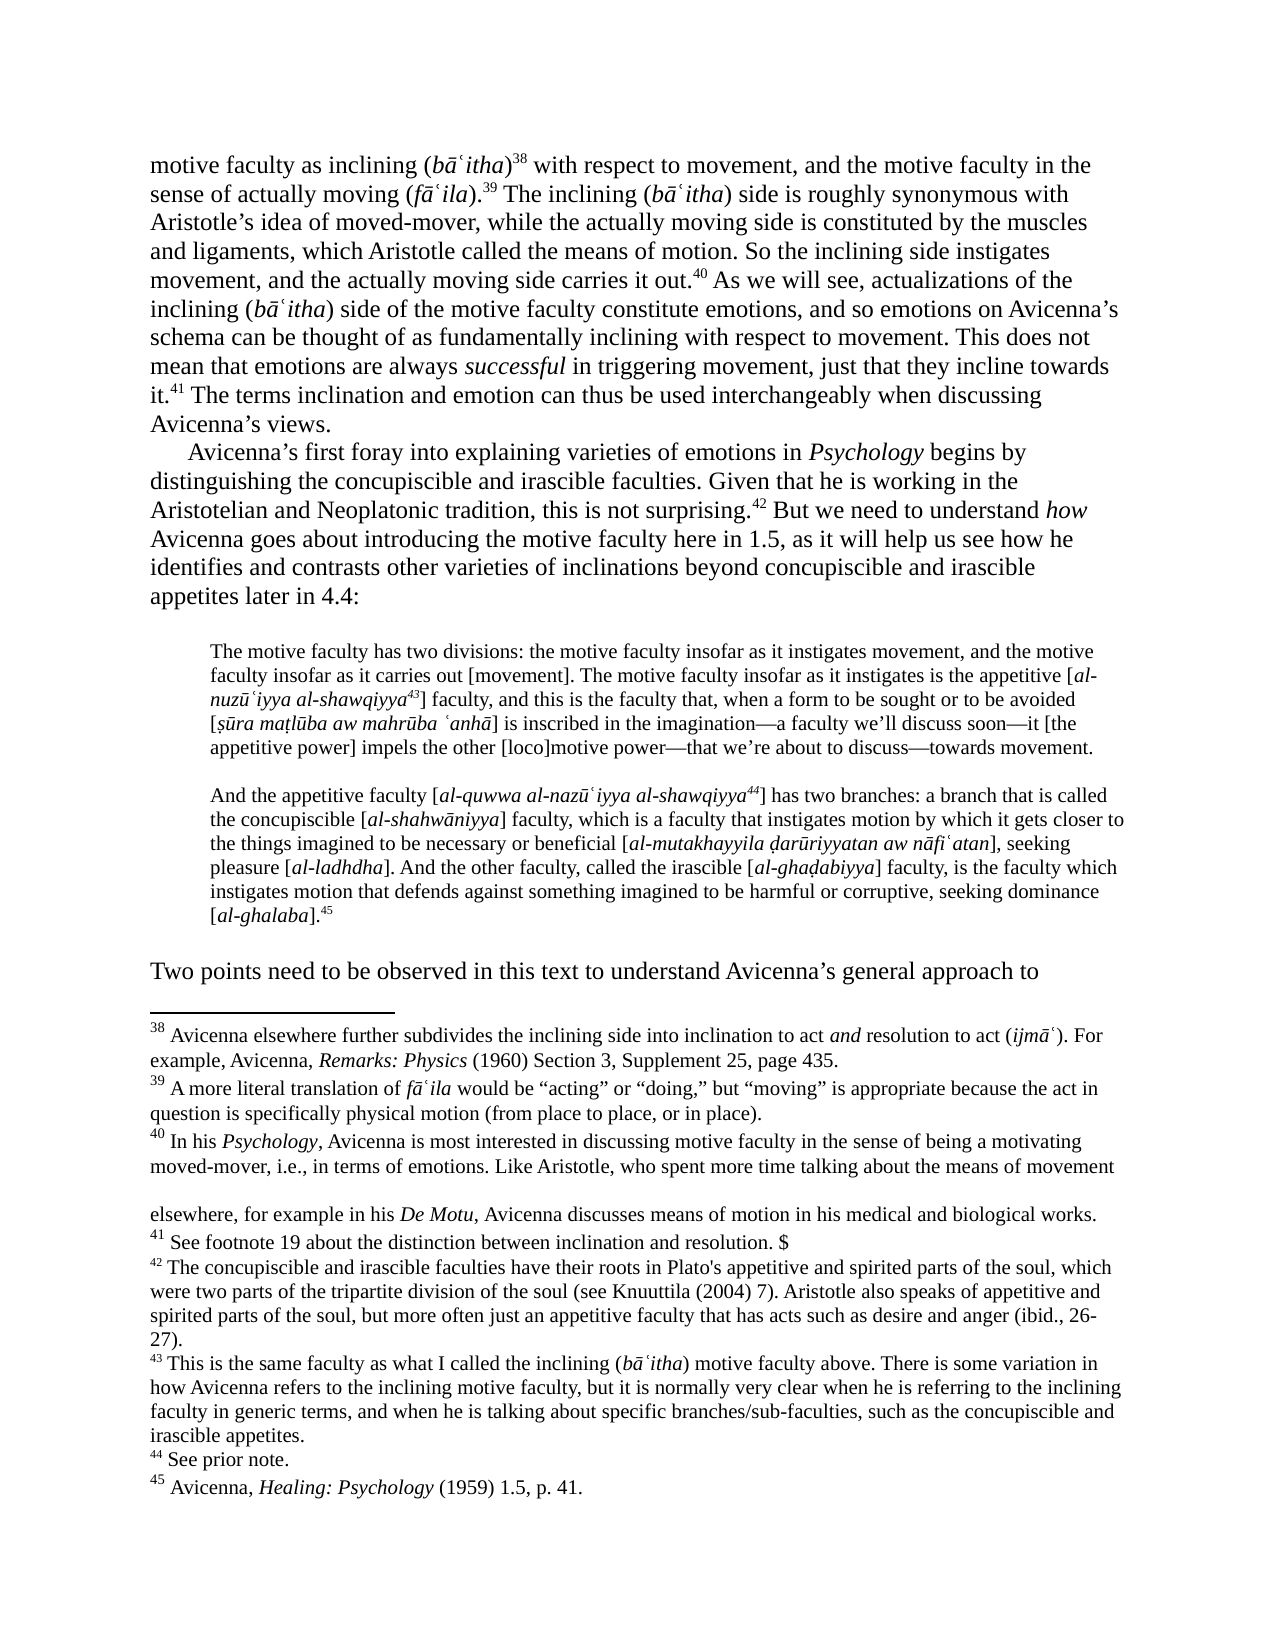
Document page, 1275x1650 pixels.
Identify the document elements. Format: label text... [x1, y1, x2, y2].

text motive faculty as inclining (bāʿitha) with respect to movement, and the motive faculty in the sense of actually moving (fāʿila). The inclining (bāʿitha) side is roughly synonymous with Aristotle’s idea of moved-mover, while the actually moving side is constituted by the muscles and ligaments, which Aristotle called the means of motion. So the inclining side instigates movement, and the actually moving side carries it out. As we will see, actualizations of the inclining (bāʿitha) side of the motive faculty constitute emotions, and so emotions on Avicenna’s schema can be thought of as fundamentally inclining with respect to movement. This does not mean that emotions are always successful in triggering movement, just that they incline towards it. The terms inclination and emotion can thus be used interchangeably when discussing Avicenna’s views. [150, 150, 1125, 437]
text See prior note. [150, 1447, 1125, 1471]
text A more literal translation of fāʿila would be “acting” or “doing,” but “moving” is appropriate because the act in question is specifically physical motion (from place to place, or in place). [150, 1072, 1125, 1125]
text And the appetitive faculty [al-quwwa al-nazūʿiyya al-shawqiyya] has two branches: a branch that is called the concupiscible [al-shahwāniyya] faculty, which is a faculty that instigates motion by which it gets closer to the things imagined to be necessary or beneficial [al-mutakhayyila ḍarūriyyatan aw nāfiʿatan], seeking pleasure [al-ladhdha]. And the other faculty, called the irascible [al-ghaḍabiyya] faculty, is the faculty which instigates motion that defends against something imagined to be harmful or corruptive, seeking dominance [al-ghalaba]. [210, 783, 1125, 927]
text Two points need to be observed in this text to understand Avicenna’s general approach to [150, 956, 1125, 985]
text See footnote 19 about the distinction between inclination and resolution. $ [150, 1226, 1125, 1255]
text The concupiscible and irascible faculties have their roots in Plato's appetitive and spirited parts of the soul, which were two parts of the tripartite division of the soul (see Knuuttila (2004) 7). Aristotle also speaks of appetitive and spirited parts of the soul, but more often just an appetitive faculty that has acts such as desire and anger (ibid., 26-27). [150, 1255, 1125, 1351]
text The motive faculty has two divisions: the motive faculty insofar as it instigates movement, and the motive faculty insofar as it carries out [movement]. The motive faculty insofar as it instigates is the appetitive [al-nuzūʿiyya al-shawqiyya] faculty, and this is the faculty that, when a form to be sought or to be avoided [ṣūra maṭlūba aw mahrūba ʿanhā] is inscribed in the imagination―a faculty we’ll discuss soon―it [the appetitive power] impels the other [loco]motive power―that we’re about to discuss―towards movement. [210, 639, 1125, 759]
text Avicenna, Healing: Psychology (1959) 1.5, p. 41. [150, 1471, 1125, 1500]
text In his Psychology, Avicenna is most interested in discussing motive faculty in the sense of being a motivating moved-mover, i.e., in terms of emotions. Like Aristotle, who spent more time talking about the means of movement elsewhere, for example in his De Motu, Avicenna discusses means of motion in his medical and biological works. [150, 1125, 1125, 1226]
text Avicenna’s first foray into explaining varieties of emotions in Psychology begins by distinguishing the concupiscible and irascible faculties. Given that he is working in the Aristotelian and Neoplatonic tradition, this is not surprising. But we need to understand how Avicenna goes about introducing the motive faculty here in 1.5, as it will help us see how he identifies and contrasts other varieties of inclinations beyond concupiscible and irascible appetites later in 4.4: [150, 437, 1125, 610]
text Avicenna elsewhere further subdivides the inclining side into inclination to act and resolution to act (ijmāʿ). For example, Avicenna, Remarks: Physics (1960) Section 3, Supplement 25, page 435. [150, 1019, 1125, 1072]
text This is the same faculty as what I called the inclining (bāʿitha) motive faculty above. There is some variation in how Avicenna refers to the inclining motive faculty, but it is normally very clear when he is referring to the inclining faculty in generic terms, and when he is talking about specific branches/sub-faculties, such as the concupiscible and irascible appetites. [150, 1351, 1125, 1447]
